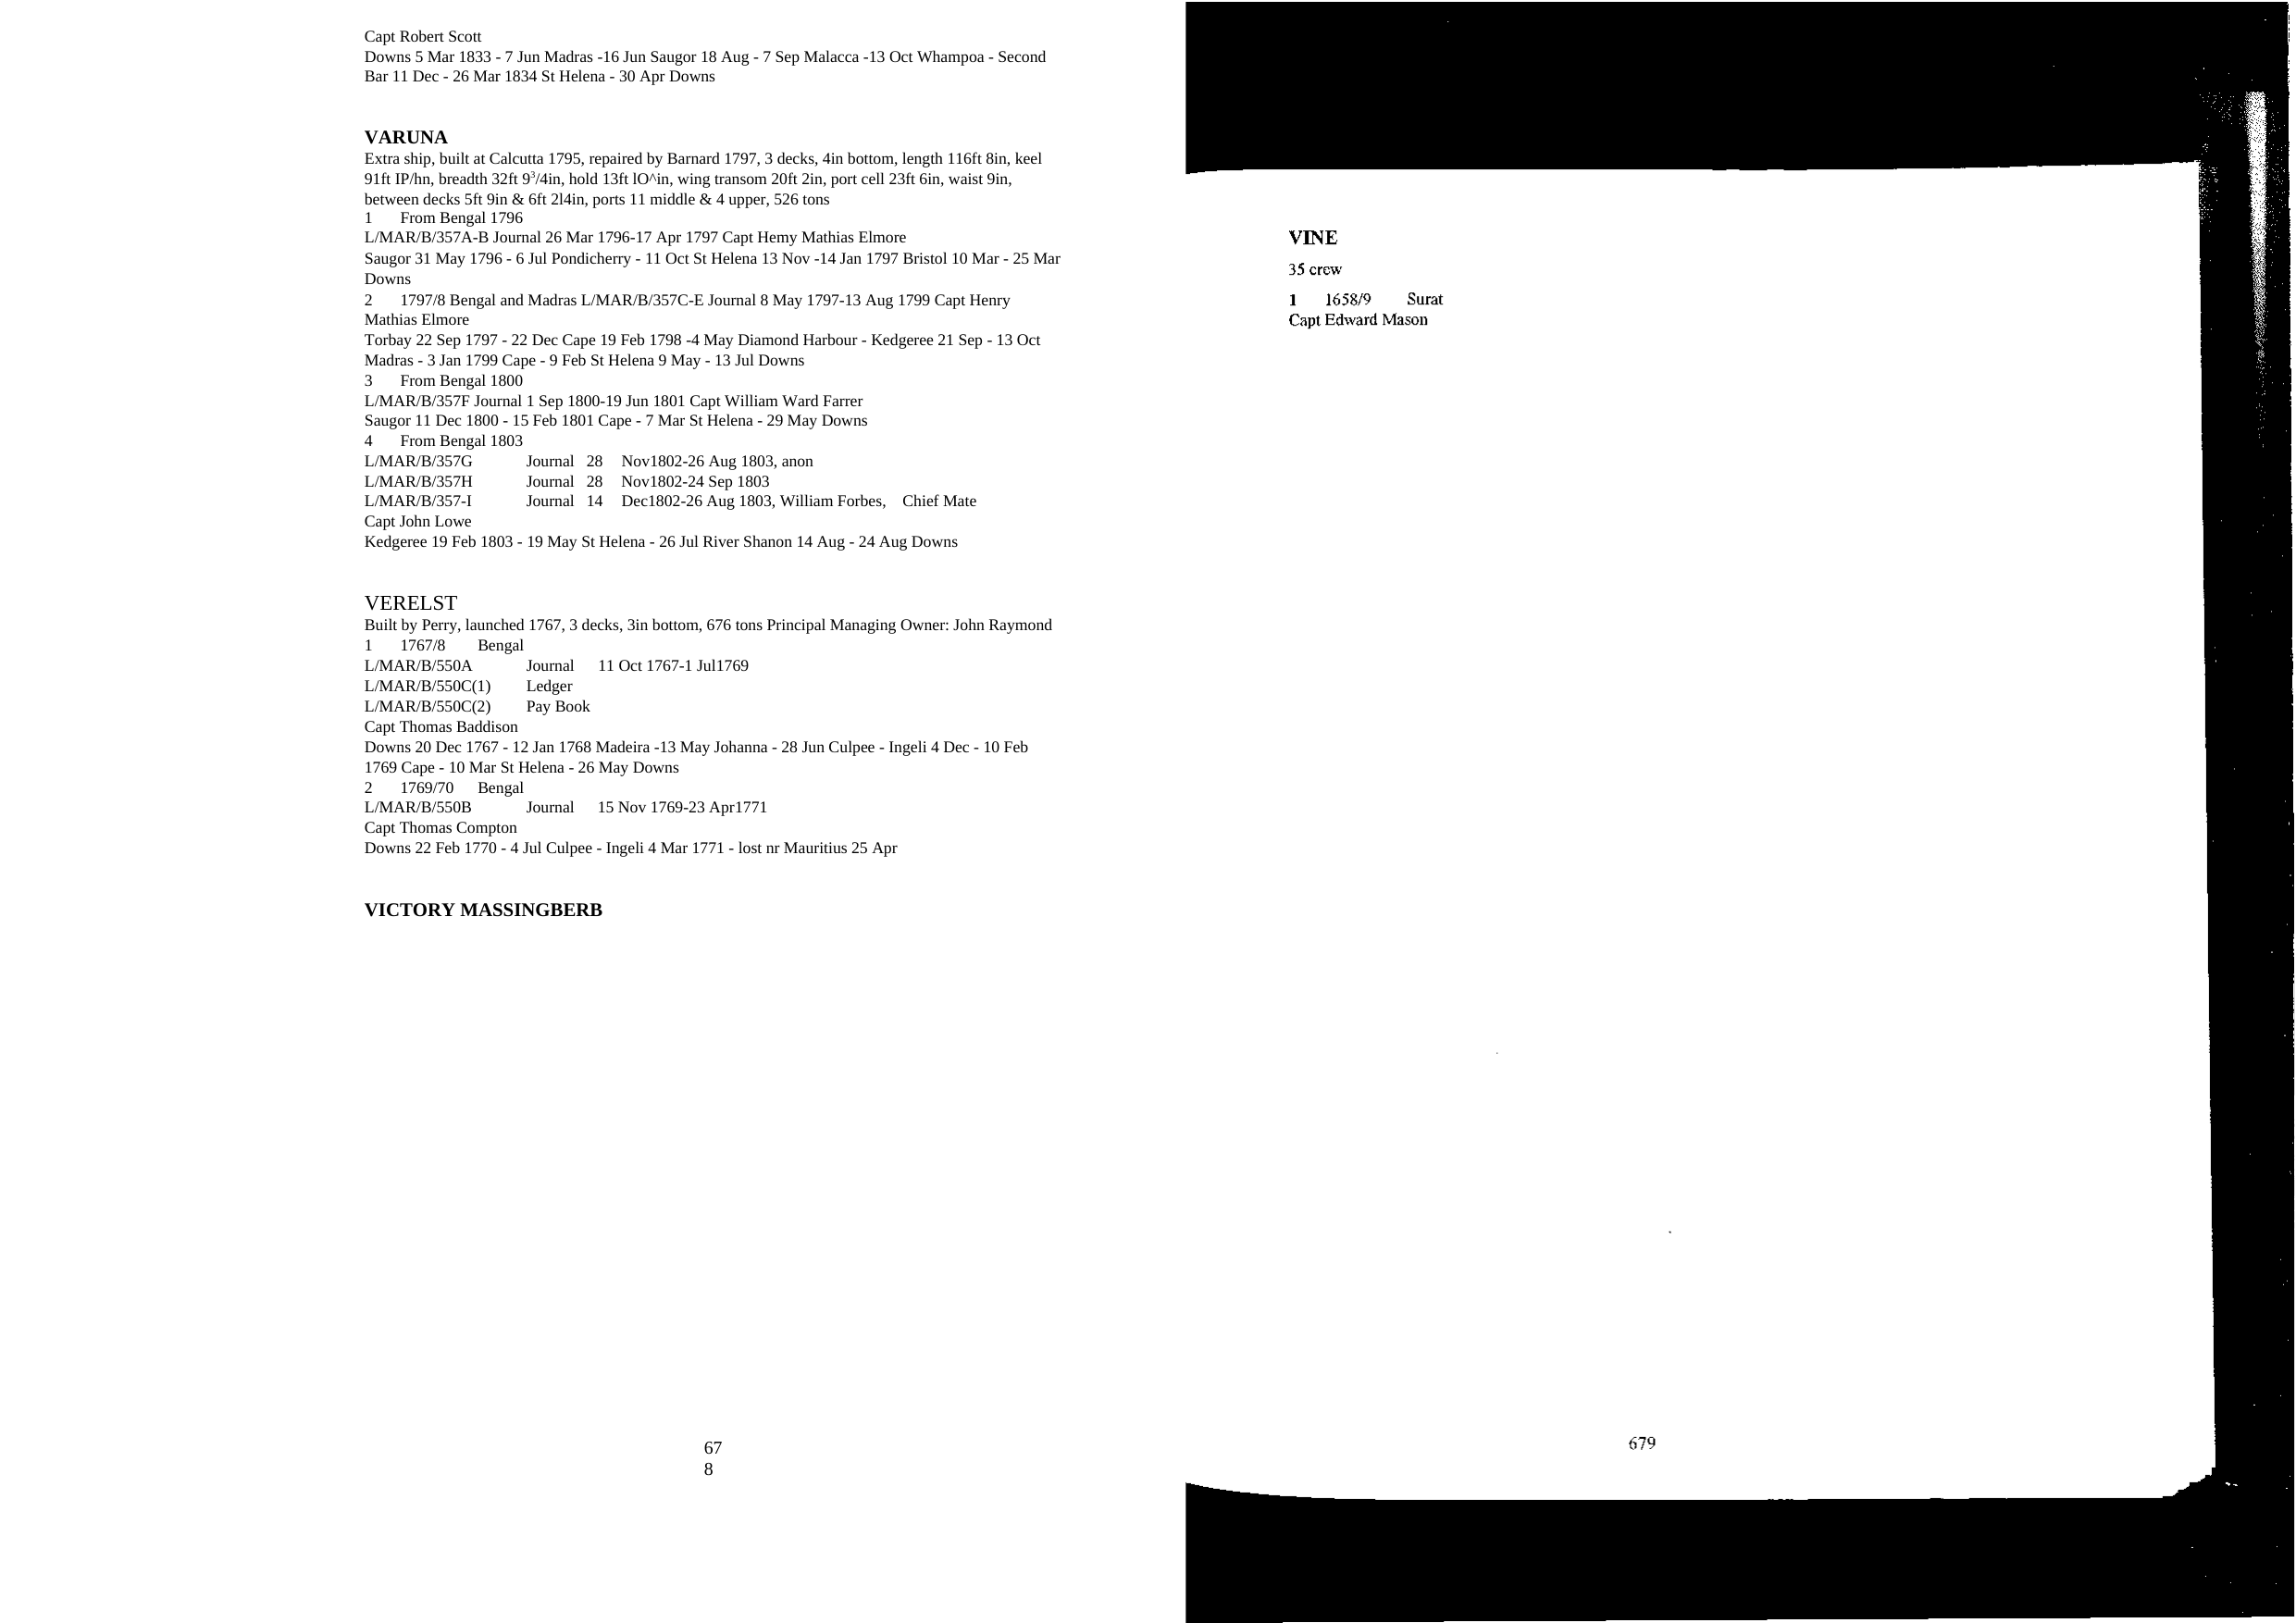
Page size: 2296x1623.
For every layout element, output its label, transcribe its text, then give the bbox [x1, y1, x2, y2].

list From Bengal 1796 [365, 208, 1063, 227]
picture [1185, 2, 2295, 1623]
text Saugor 11 Dec 1800 - 15 Feb 1801 Cape - 7 Mar St Helena - 29 May Downs [365, 410, 1063, 430]
text Downs 5 Mar 1833 - 7 Jun Madras -16 Jun Saugor 18 Aug - 7 Sep Malacca -13 Oct Whampoa - Second Bar 11 Dec - 26 Mar 1834 St Helena - 30 Apr Downs [365, 46, 1063, 85]
subtitle VICTORY MASSINGBERB [365, 899, 1063, 921]
text Built by Perry, launched 1767, 3 decks, 3in bottom, 676 tons Principal Managing Owner: John Raymond [365, 614, 1063, 635]
list 1767/8 Bengal [365, 635, 1063, 655]
text L/MAR/B/550B Journal 15 Nov 1769-23 Apr 1771 [365, 798, 1063, 817]
text L/MAR/B/357G Journal 28 Nov 1802-26 Aug 1803, anon [365, 451, 1063, 471]
text L/MAR/B/550A Journal 11 Oct 1767-1 Jul 1769 [365, 655, 1063, 675]
text Capt Thomas Compton [365, 817, 1063, 837]
text Saugor 31 May 1796 - 6 Jul Pondicherry - 11 Oct St Helena 13 Nov -14 Jan 1797 Bristol 10 Mar - 25 Mar Downs [365, 247, 1063, 289]
text L/MAR/B/357-I Journal 14 Dec 1802-26 Aug 1803, William Forbes, Chief Mate [365, 491, 1063, 511]
text Capt Robert Scott [365, 27, 1063, 46]
list From Bengal 1800 [365, 370, 1063, 390]
text Kedgeree 19 Feb 1803 - 19 May St Helena - 26 Jul River Shanon 14 Aug - 24 Aug Downs [365, 531, 1063, 551]
list 1797/8 Bengal and Madras L/MAR/B/357C-E Journal 8 May 1797-13 Aug 1799 Capt Henry Mathias Elmore [365, 289, 1063, 329]
text L/MAR/B/550C(1) Ledger [365, 675, 1063, 696]
text Capt John Lowe [365, 511, 1063, 531]
text Downs 22 Feb 1770 - 4 Jul Culpee - Ingeli 4 Mar 1771 - lost nr Mauritius 25 Apr [365, 837, 1063, 858]
text Extra ship, built at Calcutta 1795, repaired by Barnard 1797, 3 decks, 4in bottom, length 116ft 8in, keel 91ft IP/hn, breadth 32ft 93/4in, hold 13ft lO^in, wing transom 20ft 2in, port cell 23ft 6in, waist 9in, between decks 5ft 9in & 6ft 2l4in, ports 11 middle & 4 upper, 526 tons [365, 148, 1063, 208]
text L/MAR/B/357F Journal 1 Sep 1800-19 Jun 1801 Capt William Ward Farrer [365, 390, 1063, 410]
text L/MAR/B/357A-B Journal 26 Mar 1796-17 Apr 1797 Capt Hemy Mathias Elmore [365, 227, 1063, 247]
text L/MAR/B/550C(2) Pay Book [365, 696, 1063, 716]
text Downs 20 Dec 1767 - 12 Jan 1768 Madeira -13 May Johanna - 28 Jun Culpee - Ingeli 4 Dec - 10 Feb 1769 Cape - 10 Mar St Helena - 26 May Downs [365, 737, 1063, 777]
subtitle VARUNA [365, 127, 1063, 148]
text Torbay 22 Sep 1797 - 22 Dec Cape 19 Feb 1798 -4 May Diamond Harbour - Kedgeree 21 Sep - 13 Oct Madras - 3 Jan 1799 Cape - 9 Feb St Helena 9 May - 13 Jul Downs [365, 329, 1063, 370]
subtitle VERELST [365, 591, 1063, 614]
list 1769/70 Bengal [365, 777, 1063, 798]
text Capt Thomas Baddison [365, 716, 1063, 737]
list From Bengal 1803 [365, 430, 1063, 451]
text L/MAR/B/357H Journal 28 Nov 1802-24 Sep 1803 [365, 471, 1063, 491]
